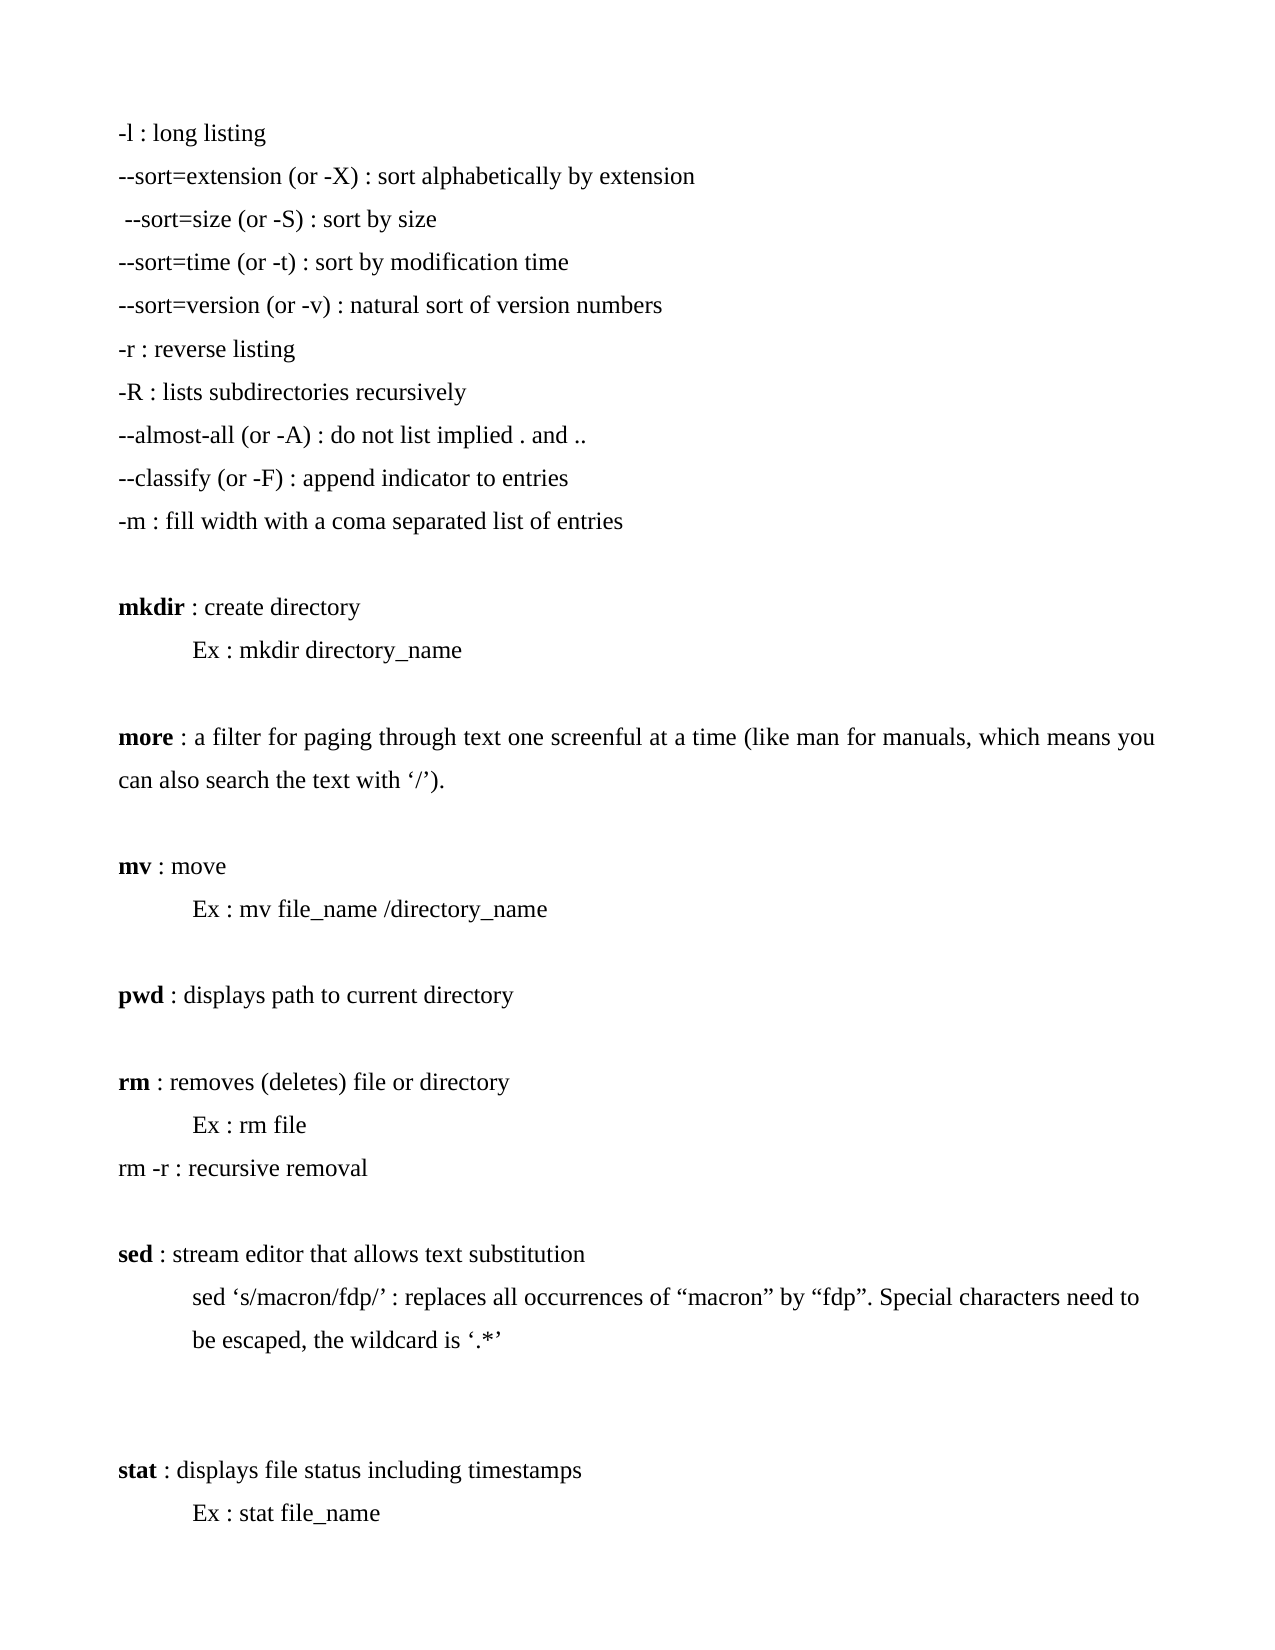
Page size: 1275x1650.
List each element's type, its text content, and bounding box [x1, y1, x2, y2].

text -m : fill width with a coma separated list of entries [118, 506, 1157, 535]
text mv : move [118, 851, 1157, 880]
text Ex : rm file [118, 1110, 1157, 1139]
text --almost-all (or -A) : do not list implied . and .. [118, 420, 1157, 449]
text Ex : mkdir directory_name [118, 636, 1157, 664]
text --classify (or -F) : append indicator to entries [118, 463, 1157, 492]
text Ex : stat file_name [118, 1498, 1157, 1527]
text mkdir : create directory [118, 592, 1157, 621]
text more : a filter for paging through text one screenful at a time (like man for manuals, which means you can also search the text with ‘/’). [118, 722, 1157, 794]
text -r : reverse listing [118, 334, 1157, 362]
text Ex : mv file_name /directory_name [118, 894, 1157, 923]
text be escaped, the wildcard is ‘.*’ [118, 1326, 1157, 1354]
text -l : long listing [118, 118, 1157, 147]
text stat : displays file status including timestamps [118, 1455, 1157, 1484]
text --sort=version (or -v) : natural sort of version numbers [118, 291, 1157, 319]
text pwd : displays path to current directory [118, 981, 1157, 1009]
text --sort=time (or -t) : sort by modification time [118, 247, 1157, 276]
text -R : lists subdirectories recursively [118, 377, 1157, 406]
text sed : stream editor that allows text substitution [118, 1239, 1157, 1268]
text rm : removes (deletes) file or directory [118, 1067, 1157, 1096]
text sed ‘s/macron/fdp/’ : replaces all occurrences of “macron” by “fdp”. Special characters need to [118, 1282, 1157, 1311]
text --sort=size (or -S) : sort by size [118, 204, 1157, 233]
text --sort=extension (or -X) : sort alphabetically by extension [118, 161, 1157, 190]
text rm -r : recursive removal [118, 1153, 1157, 1182]
